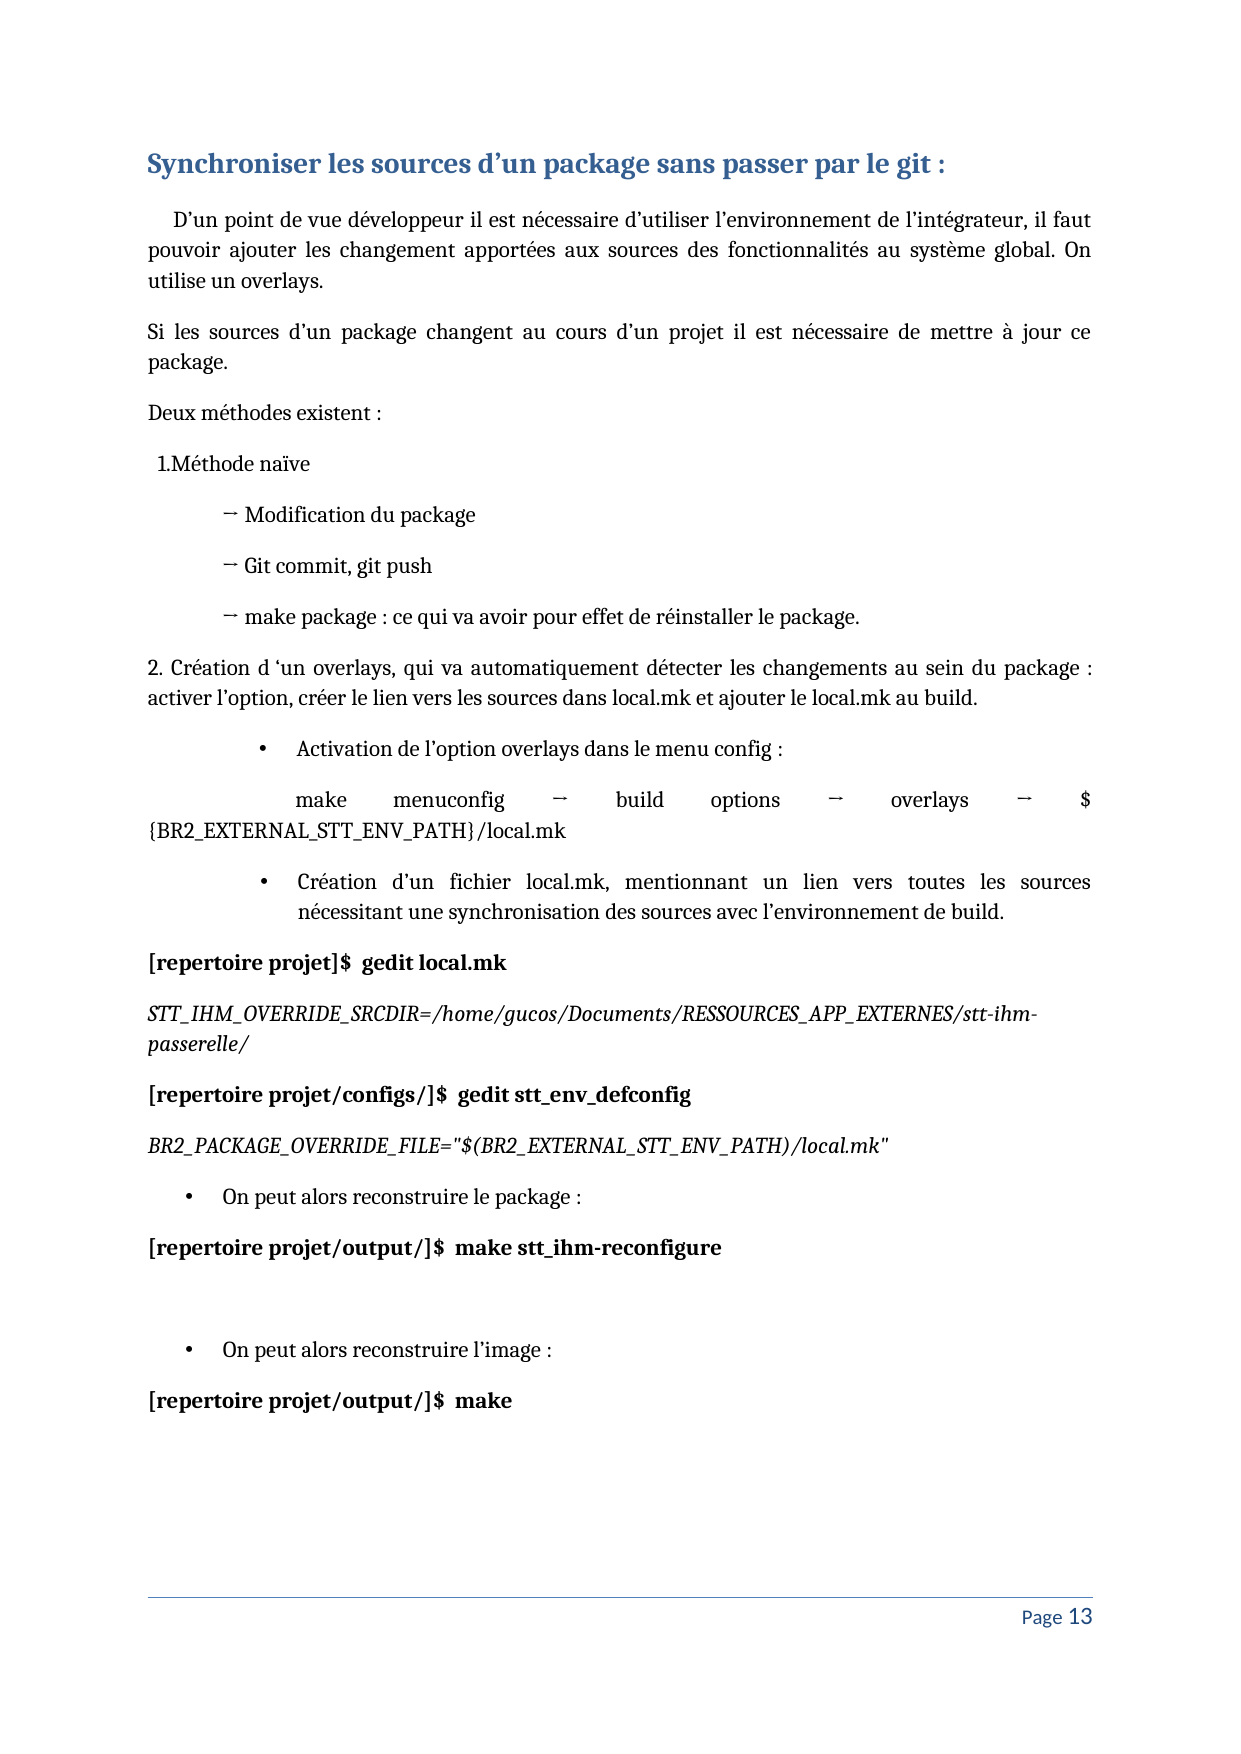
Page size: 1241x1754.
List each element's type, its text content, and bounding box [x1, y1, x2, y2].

text Si les sources d’un package changent au cours d’un projet il est nécessaire de mettre à jour ce package. [148, 318, 1093, 375]
list Création d’un fichier local.mk, mentionnant un lien vers toutes les sources nécessitant une synchronisation des sources avec l’environnement de build. [260, 868, 1093, 925]
text [repertoire projet/output/]$ make stt_ihm-reconfigure [148, 1235, 1093, 1261]
text → make package : ce qui va avoir pour effet de réinstaller le package. [148, 604, 1093, 630]
text 2. Création d ‘un overlays, qui va automatiquement détecter les changements au sein du package : activer l’option, créer le lien vers les sources dans local.mk et ajouter le local.mk au build. [148, 655, 1093, 711]
text make menuconfig → build options → overlays → ${BR2_EXTERNAL_STT_ENV_PATH}/local.mk [148, 787, 1093, 844]
list On peut alors reconstruire l’image : [185, 1337, 1093, 1363]
text Deux méthodes existent : [148, 400, 1093, 426]
text STT_IHM_OVERRIDE_SRCDIR=/home/gucos/Documents/RESSOURCES_APP_EXTERNES/stt-ihm-passerelle/ [148, 1001, 1093, 1057]
text D’un point de vue développeur il est nécessaire d’utiliser l’environnement de l’intégrateur, il faut pouvoir ajouter les changement apportées aux sources des fonctionnalités au système global. On utilise un overlays. [148, 207, 1093, 294]
text [repertoire projet/output/]$ make [148, 1388, 1093, 1414]
text → Git commit, git push [148, 553, 1093, 579]
text 1.Méthode naïve [148, 451, 1093, 477]
text → Modification du package [148, 502, 1093, 528]
list On peut alors reconstruire le package : [185, 1184, 1093, 1210]
text [repertoire projet/configs/]$ gedit stt_env_defconfig [148, 1082, 1093, 1108]
text Synchroniser les sources d’un package sans passer par le git : [148, 148, 1093, 181]
text BR2_PACKAGE_OVERRIDE_FILE="$(BR2_EXTERNAL_STT_ENV_PATH)/local.mk" [148, 1133, 1093, 1159]
text [repertoire projet]$ gedit local.mk [148, 950, 1093, 976]
list Activation de l’option overlays dans le menu config : [259, 736, 1093, 762]
